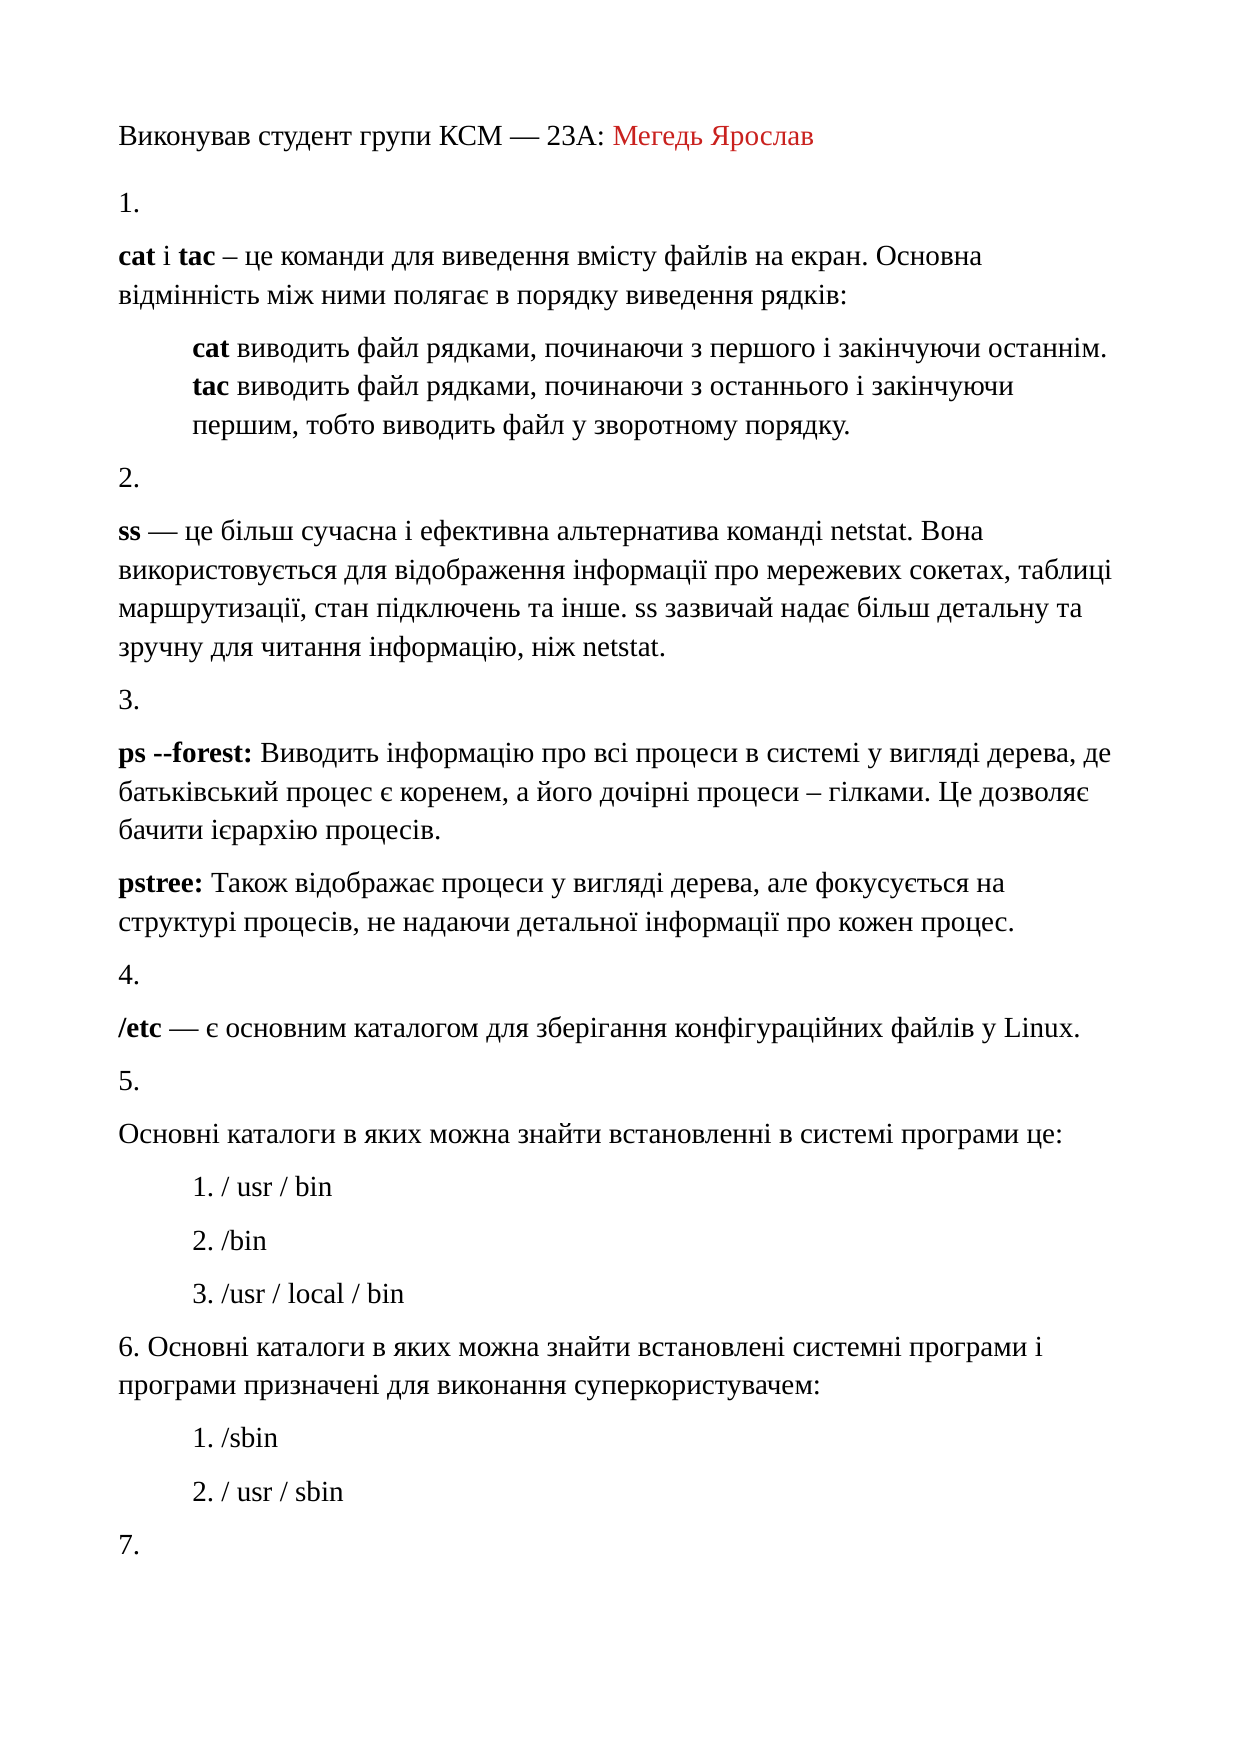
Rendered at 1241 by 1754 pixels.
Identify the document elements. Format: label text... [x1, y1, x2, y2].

text 3. /usr / local / bin [118, 1276, 1122, 1309]
text 3. [118, 682, 1122, 716]
text pstree: Також відображає процеси у вигляді дерева, але фокусується на структурі процесів, не надаючи детальної інформації про кожен процес. [118, 865, 1122, 937]
text cat і tac – це команди для виведення вмісту файлів на екран. Основна відмінність між ними полягає в порядку виведення рядків: [118, 238, 1122, 310]
list cat виводить файл рядками, починаючи з першого і закінчуючи останнім. [162, 330, 1122, 363]
text Основні каталоги в яких можна знайти встановленні в системі програми це: [118, 1116, 1122, 1150]
text 1. /sbin [118, 1421, 1122, 1454]
text ps --forest: Виводить інформацію про всі процеси в системі у вигляді дерева, де батьківський процес є коренем, а його дочірні процеси – гілками. Це дозволяє бачити ієрархію процесів. [118, 735, 1122, 846]
list tac виводить файл рядками, починаючи з останнього і закінчуючи першим, тобто виводить файл у зворотному порядку. [162, 368, 1122, 441]
text ss — це більш сучасна і ефективна альтернатива команді netstat. Вона використовується для відображення інформації про мережевих сокетах, таблиці маршрутизації, стан підключень та інше. ss зазвичай надає більш детальну та зручну для читання інформацію, ніж netstat. [118, 513, 1122, 662]
text 7. [118, 1527, 1122, 1560]
text 2. [118, 460, 1122, 494]
text 6. Основні каталоги в яких можна знайти встановлені системні програми і програми призначені для виконання суперкористувачем: [118, 1329, 1122, 1401]
text 2. / usr / sbin [118, 1474, 1122, 1507]
text 1. / usr / bin [118, 1169, 1122, 1203]
text 5. [118, 1063, 1122, 1097]
text /etc — є основним каталогом для зберігання конфігураційних файлів у Linux. [118, 1010, 1122, 1044]
text Виконував студент групи КСМ — 23А: Мегедь Ярослав [118, 118, 1122, 152]
text 2. /bin [118, 1223, 1122, 1256]
text 1. [118, 185, 1122, 219]
text 4. [118, 957, 1122, 991]
